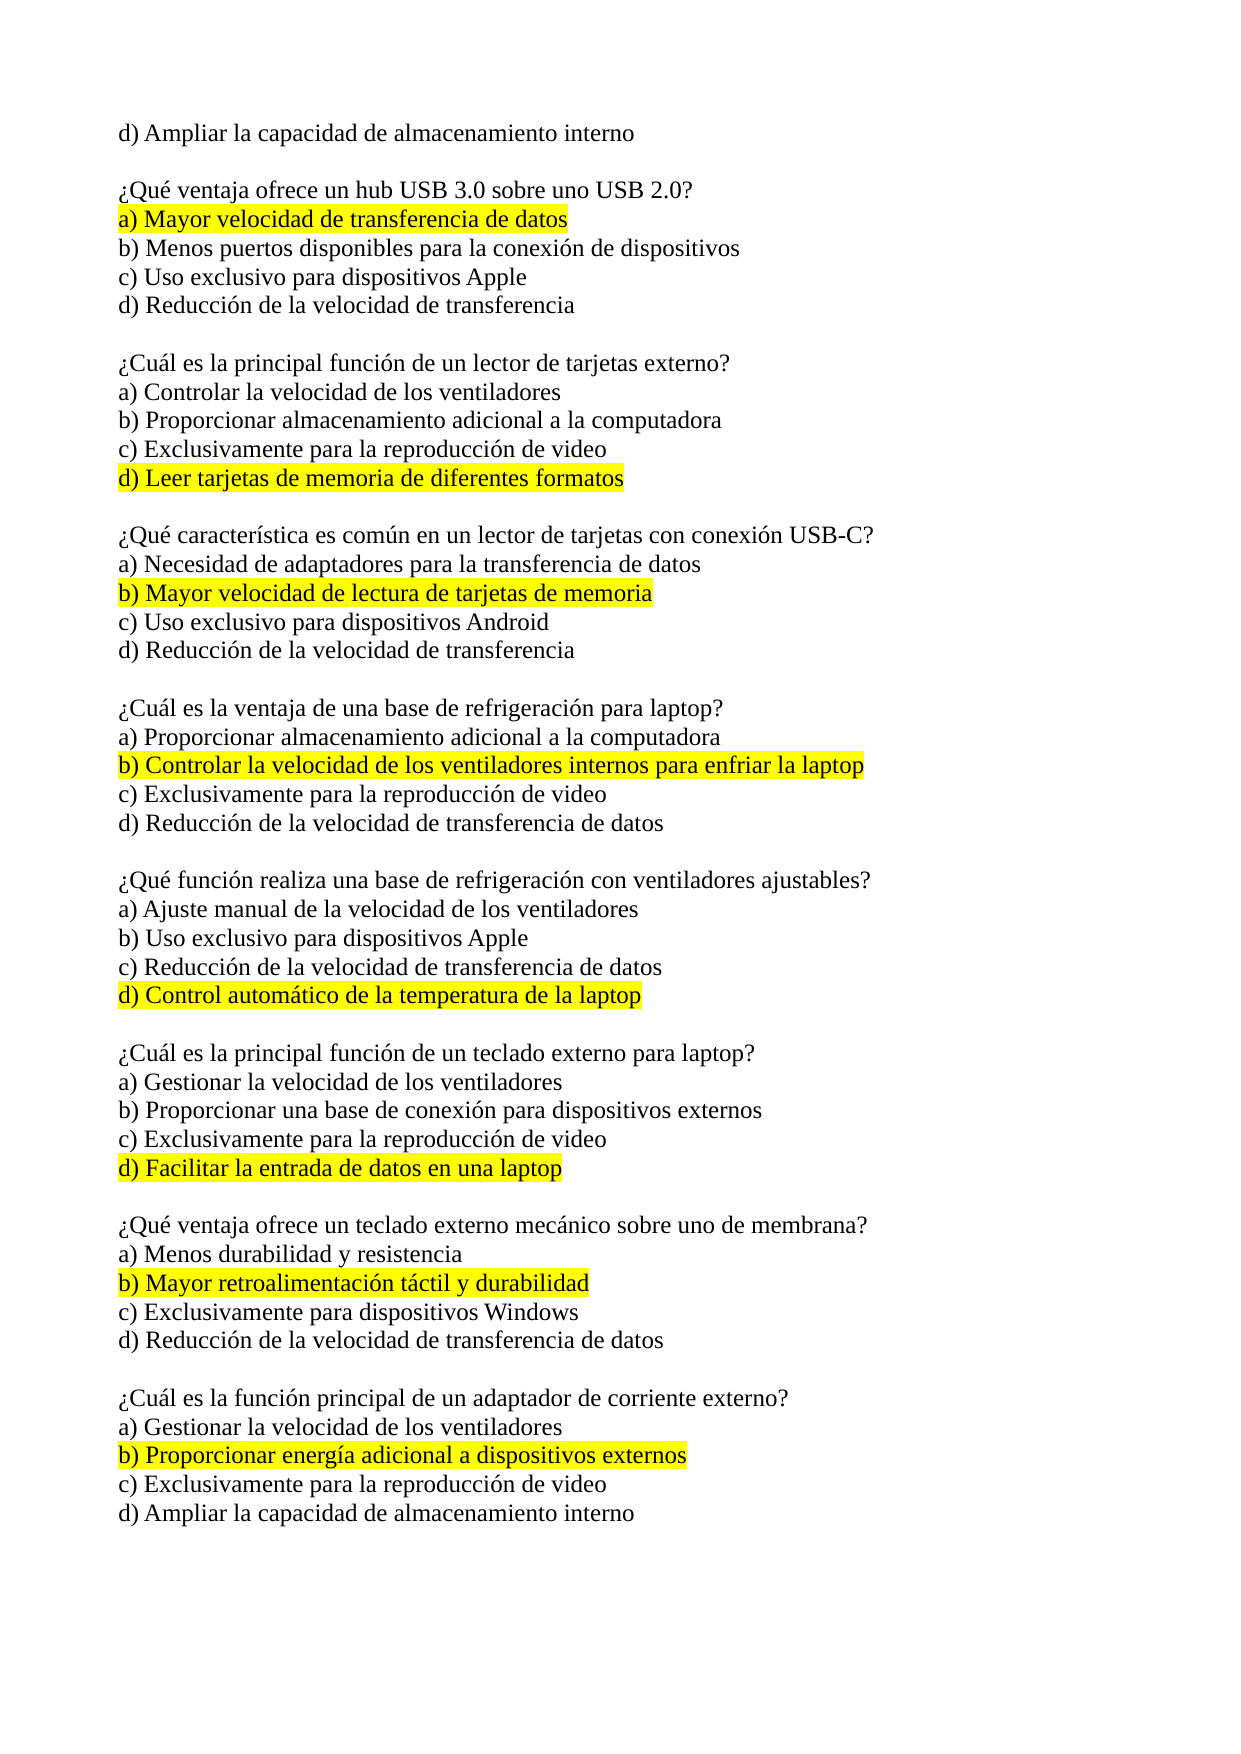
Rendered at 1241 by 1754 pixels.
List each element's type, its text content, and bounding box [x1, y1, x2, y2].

text d) Ampliar la capacidad de almacenamiento interno [118, 1498, 1122, 1527]
text a) Mayor velocidad de transferencia de datos [118, 204, 1122, 233]
text c) Exclusivamente para la reproducción de video [118, 1124, 1122, 1153]
text a) Controlar la velocidad de los ventiladores [118, 377, 1122, 406]
text c) Exclusivamente para la reproducción de video [118, 1469, 1122, 1498]
text ¿Qué ventaja ofrece un teclado externo mecánico sobre uno de membrana? [118, 1211, 1122, 1239]
text d) Facilitar la entrada de datos en una laptop [118, 1153, 1122, 1182]
text a) Gestionar la velocidad de los ventiladores [118, 1412, 1122, 1441]
text d) Control automático de la temperatura de la laptop [118, 981, 1122, 1009]
text ¿Qué ventaja ofrece un hub USB 3.0 sobre uno USB 2.0? [118, 176, 1122, 204]
text c) Uso exclusivo para dispositivos Apple [118, 262, 1122, 291]
text a) Proporcionar almacenamiento adicional a la computadora [118, 722, 1122, 751]
text d) Reducción de la velocidad de transferencia [118, 291, 1122, 319]
text b) Controlar la velocidad de los ventiladores internos para enfriar la laptop [118, 751, 1122, 779]
text a) Gestionar la velocidad de los ventiladores [118, 1067, 1122, 1096]
text ¿Qué característica es común en un lector de tarjetas con conexión USB-C? [118, 521, 1122, 549]
text ¿Cuál es la principal función de un lector de tarjetas externo? [118, 348, 1122, 377]
text c) Reducción de la velocidad de transferencia de datos [118, 952, 1122, 981]
text d) Leer tarjetas de memoria de diferentes formatos [118, 463, 1122, 492]
text ¿Qué función realiza una base de refrigeración con ventiladores ajustables? [118, 866, 1122, 894]
text ¿Cuál es la función principal de un adaptador de corriente externo? [118, 1383, 1122, 1412]
text b) Proporcionar almacenamiento adicional a la computadora [118, 406, 1122, 434]
text b) Mayor retroalimentación táctil y durabilidad [118, 1268, 1122, 1297]
text a) Menos durabilidad y resistencia [118, 1239, 1122, 1268]
text c) Exclusivamente para la reproducción de video [118, 434, 1122, 463]
text d) Reducción de la velocidad de transferencia de datos [118, 808, 1122, 837]
text c) Uso exclusivo para dispositivos Android [118, 607, 1122, 636]
text d) Ampliar la capacidad de almacenamiento interno [118, 118, 1122, 147]
text ¿Cuál es la principal función de un teclado externo para laptop? [118, 1038, 1122, 1067]
text b) Uso exclusivo para dispositivos Apple [118, 923, 1122, 952]
text a) Ajuste manual de la velocidad de los ventiladores [118, 894, 1122, 923]
text c) Exclusivamente para dispositivos Windows [118, 1297, 1122, 1326]
text b) Proporcionar una base de conexión para dispositivos externos [118, 1096, 1122, 1124]
text b) Proporcionar energía adicional a dispositivos externos [118, 1441, 1122, 1469]
text d) Reducción de la velocidad de transferencia [118, 636, 1122, 664]
text c) Exclusivamente para la reproducción de video [118, 779, 1122, 808]
text b) Mayor velocidad de lectura de tarjetas de memoria [118, 578, 1122, 607]
text d) Reducción de la velocidad de transferencia de datos [118, 1326, 1122, 1354]
text ¿Cuál es la ventaja de una base de refrigeración para laptop? [118, 693, 1122, 722]
text a) Necesidad de adaptadores para la transferencia de datos [118, 549, 1122, 578]
text b) Menos puertos disponibles para la conexión de dispositivos [118, 233, 1122, 262]
